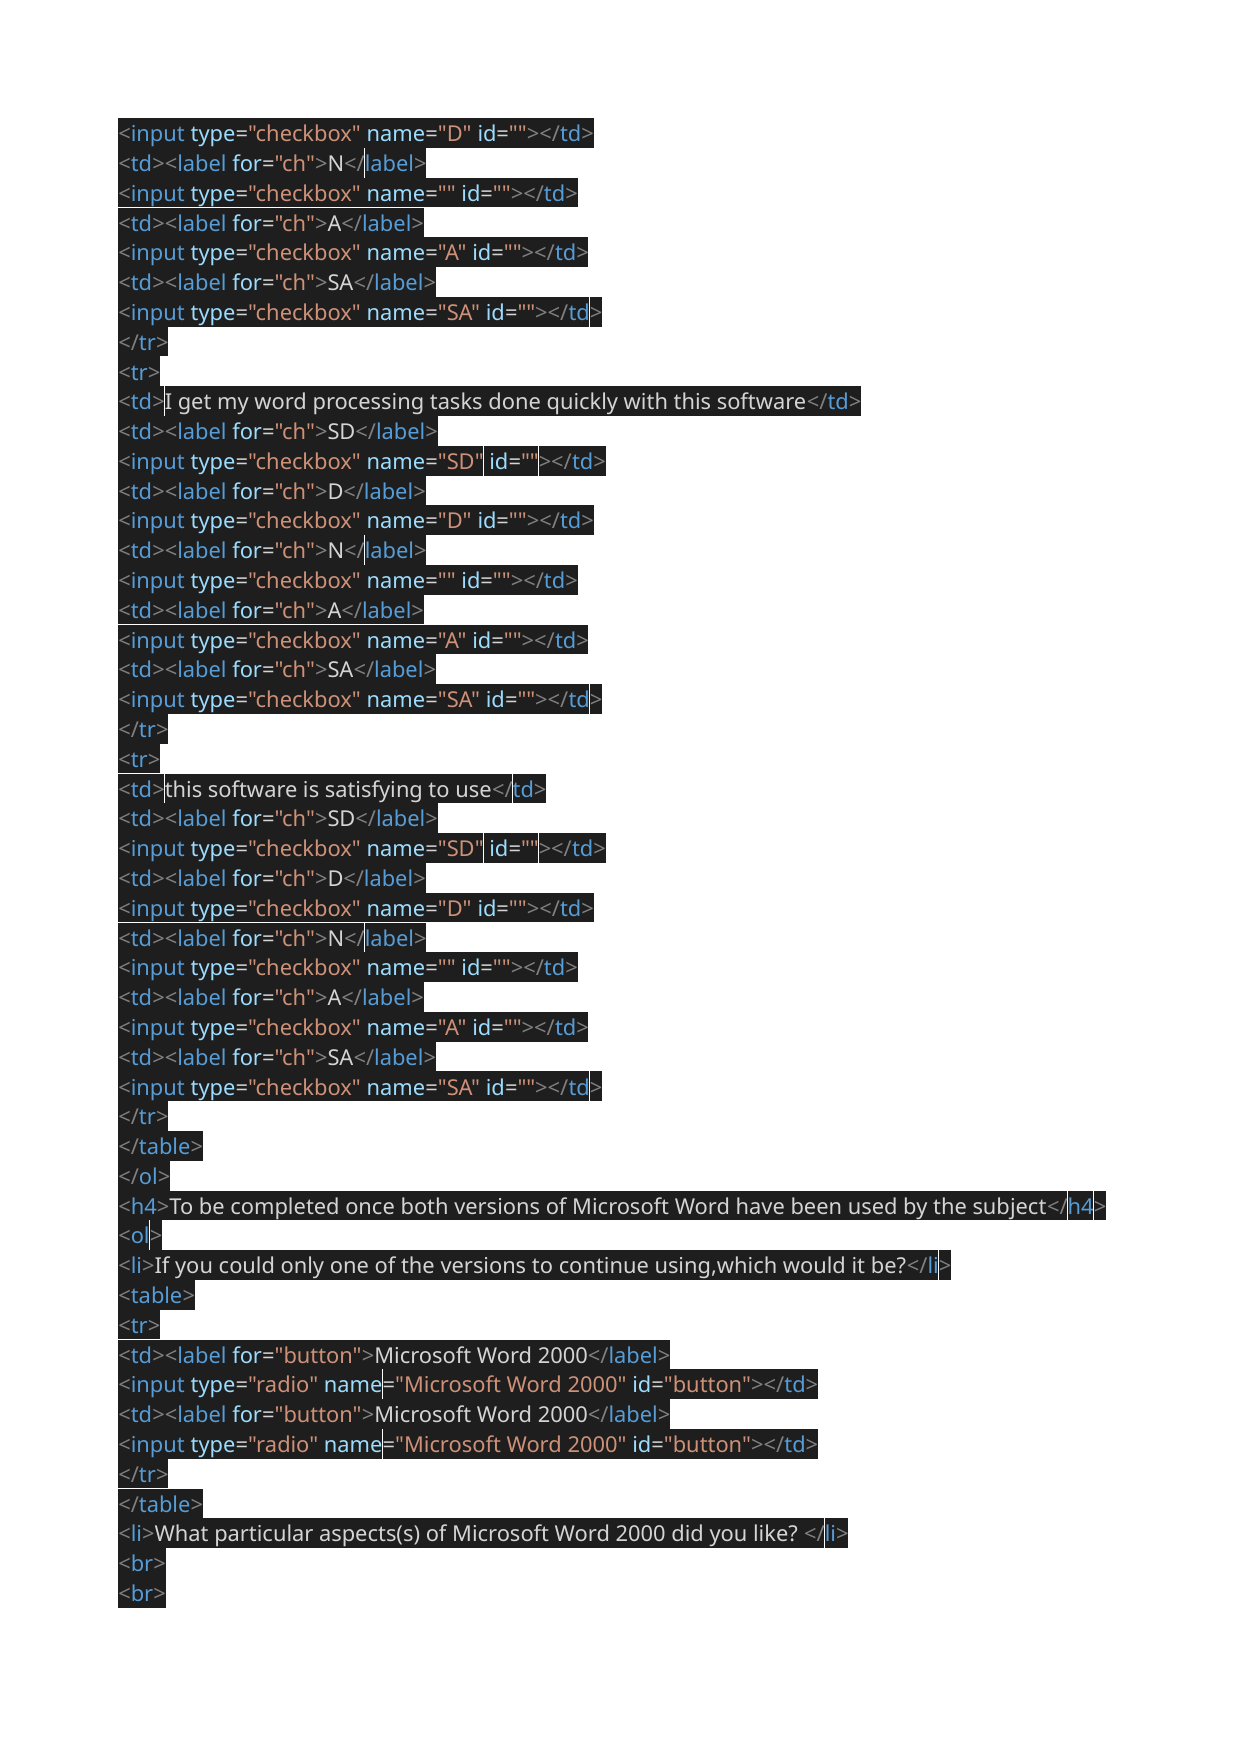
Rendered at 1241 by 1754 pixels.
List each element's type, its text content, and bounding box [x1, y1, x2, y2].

text <td><label for="button">Microsoft Word 2000</label> [118, 1399, 1122, 1429]
text <td>this software is satisfying to use</td> [118, 773, 1122, 803]
text </table> [118, 1488, 1122, 1518]
text <td><label for="ch">D</label> [118, 476, 1122, 505]
text <li>If you could only one of the versions to continue using,which would it be?</li> [118, 1250, 1122, 1280]
text <td><label for="ch">A</label> [118, 595, 1122, 624]
text <tr> [118, 356, 1122, 386]
text <li>What particular aspects(s) of Microsoft Word 2000 did you like? </li> [118, 1518, 1122, 1548]
text <td><label for="ch">N</label> [118, 148, 1122, 178]
text </table> [118, 1131, 1122, 1161]
text <br> [118, 1548, 1122, 1578]
text <h4>To be completed once both versions of Microsoft Word have been used by the subject</h4> [118, 1191, 1122, 1220]
text </tr> [118, 714, 1122, 744]
text <input type="checkbox" name="D" id=""></td> [118, 505, 1122, 535]
text <td>I get my word processing tasks done quickly with this software</td> [118, 386, 1122, 416]
text </ol> [118, 1161, 1122, 1191]
text </tr> [118, 327, 1122, 356]
text <input type="checkbox" name="A" id=""></td> [118, 237, 1122, 267]
text <td><label for="ch">A</label> [118, 207, 1122, 237]
text <td><label for="ch">N</label> [118, 535, 1122, 565]
text </tr> [118, 1101, 1122, 1131]
text <td><label for="ch">D</label> [118, 863, 1122, 893]
text <input type="checkbox" name="D" id=""></td> [118, 893, 1122, 922]
text <tr> [118, 744, 1122, 773]
text <input type="checkbox" name="" id=""></td> [118, 565, 1122, 595]
text <td><label for="ch">SA</label> [118, 654, 1122, 684]
text <tr> [118, 1310, 1122, 1339]
text <ol> [118, 1220, 1122, 1250]
text <table> [118, 1280, 1122, 1310]
text <input type="checkbox" name="A" id=""></td> [118, 1012, 1122, 1042]
text <input type="checkbox" name="SA" id=""></td> [118, 684, 1122, 714]
text <td><label for="ch">N</label> [118, 922, 1122, 952]
text <br> [118, 1578, 1122, 1608]
text <td><label for="ch">SD</label> [118, 416, 1122, 446]
text <td><label for="ch">SD</label> [118, 803, 1122, 833]
text <input type="checkbox" name="SD" id=""></td> [118, 446, 1122, 476]
text <input type="checkbox" name="SA" id=""></td> [118, 297, 1122, 327]
text <input type="checkbox" name="SD" id=""></td> [118, 833, 1122, 863]
text <input type="checkbox" name="A" id=""></td> [118, 624, 1122, 654]
text <input type="checkbox" name="" id=""></td> [118, 178, 1122, 207]
text <td><label for="ch">SA</label> [118, 1042, 1122, 1071]
text <input type="radio" name="Microsoft Word 2000" id="button"></td> [118, 1369, 1122, 1399]
text <input type="checkbox" name="D" id=""></td> [118, 118, 1122, 148]
text <input type="checkbox" name="SA" id=""></td> [118, 1071, 1122, 1101]
text <td><label for="ch">SA</label> [118, 267, 1122, 297]
text <td><label for="ch">A</label> [118, 982, 1122, 1012]
text <input type="radio" name="Microsoft Word 2000" id="button"></td> [118, 1429, 1122, 1459]
text </tr> [118, 1459, 1122, 1488]
text <td><label for="button">Microsoft Word 2000</label> [118, 1339, 1122, 1369]
text <input type="checkbox" name="" id=""></td> [118, 952, 1122, 982]
